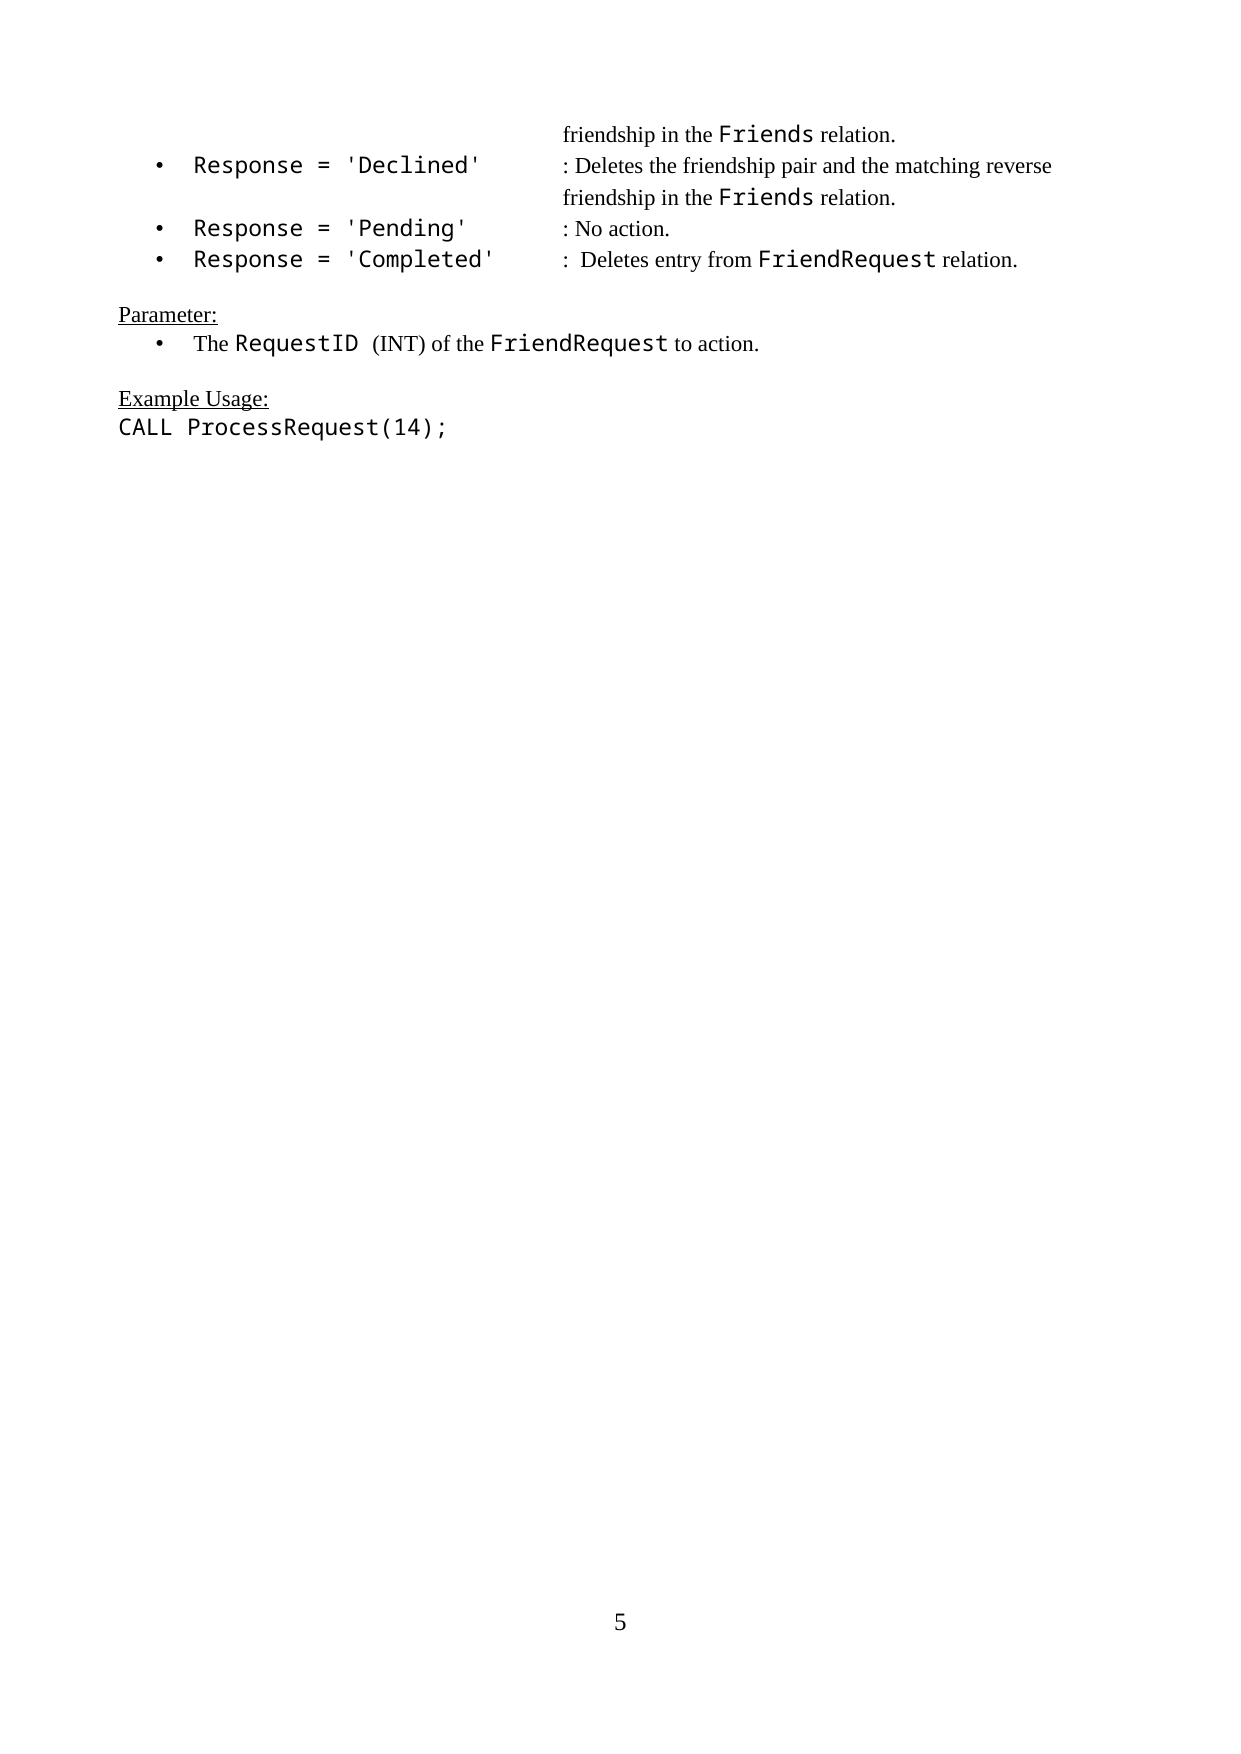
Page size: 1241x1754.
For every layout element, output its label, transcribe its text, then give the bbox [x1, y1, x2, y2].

list friendship in the Friends relation. [156, 118, 1122, 149]
text CALL ProcessRequest(14); [118, 411, 1122, 442]
list Response = 'Pending' : No action. [156, 212, 1122, 243]
list Response = 'Declined' : Deletes the friendship pair and the matching reverse friendship in the Friends relation. [156, 149, 1122, 212]
list The RequestID (INT) of the FriendRequest to action. [156, 327, 1122, 358]
list Response = 'Completed' : Deletes entry from FriendRequest relation. [156, 243, 1122, 274]
text Parameter: [118, 301, 1122, 327]
text Example Usage: [118, 385, 1122, 411]
